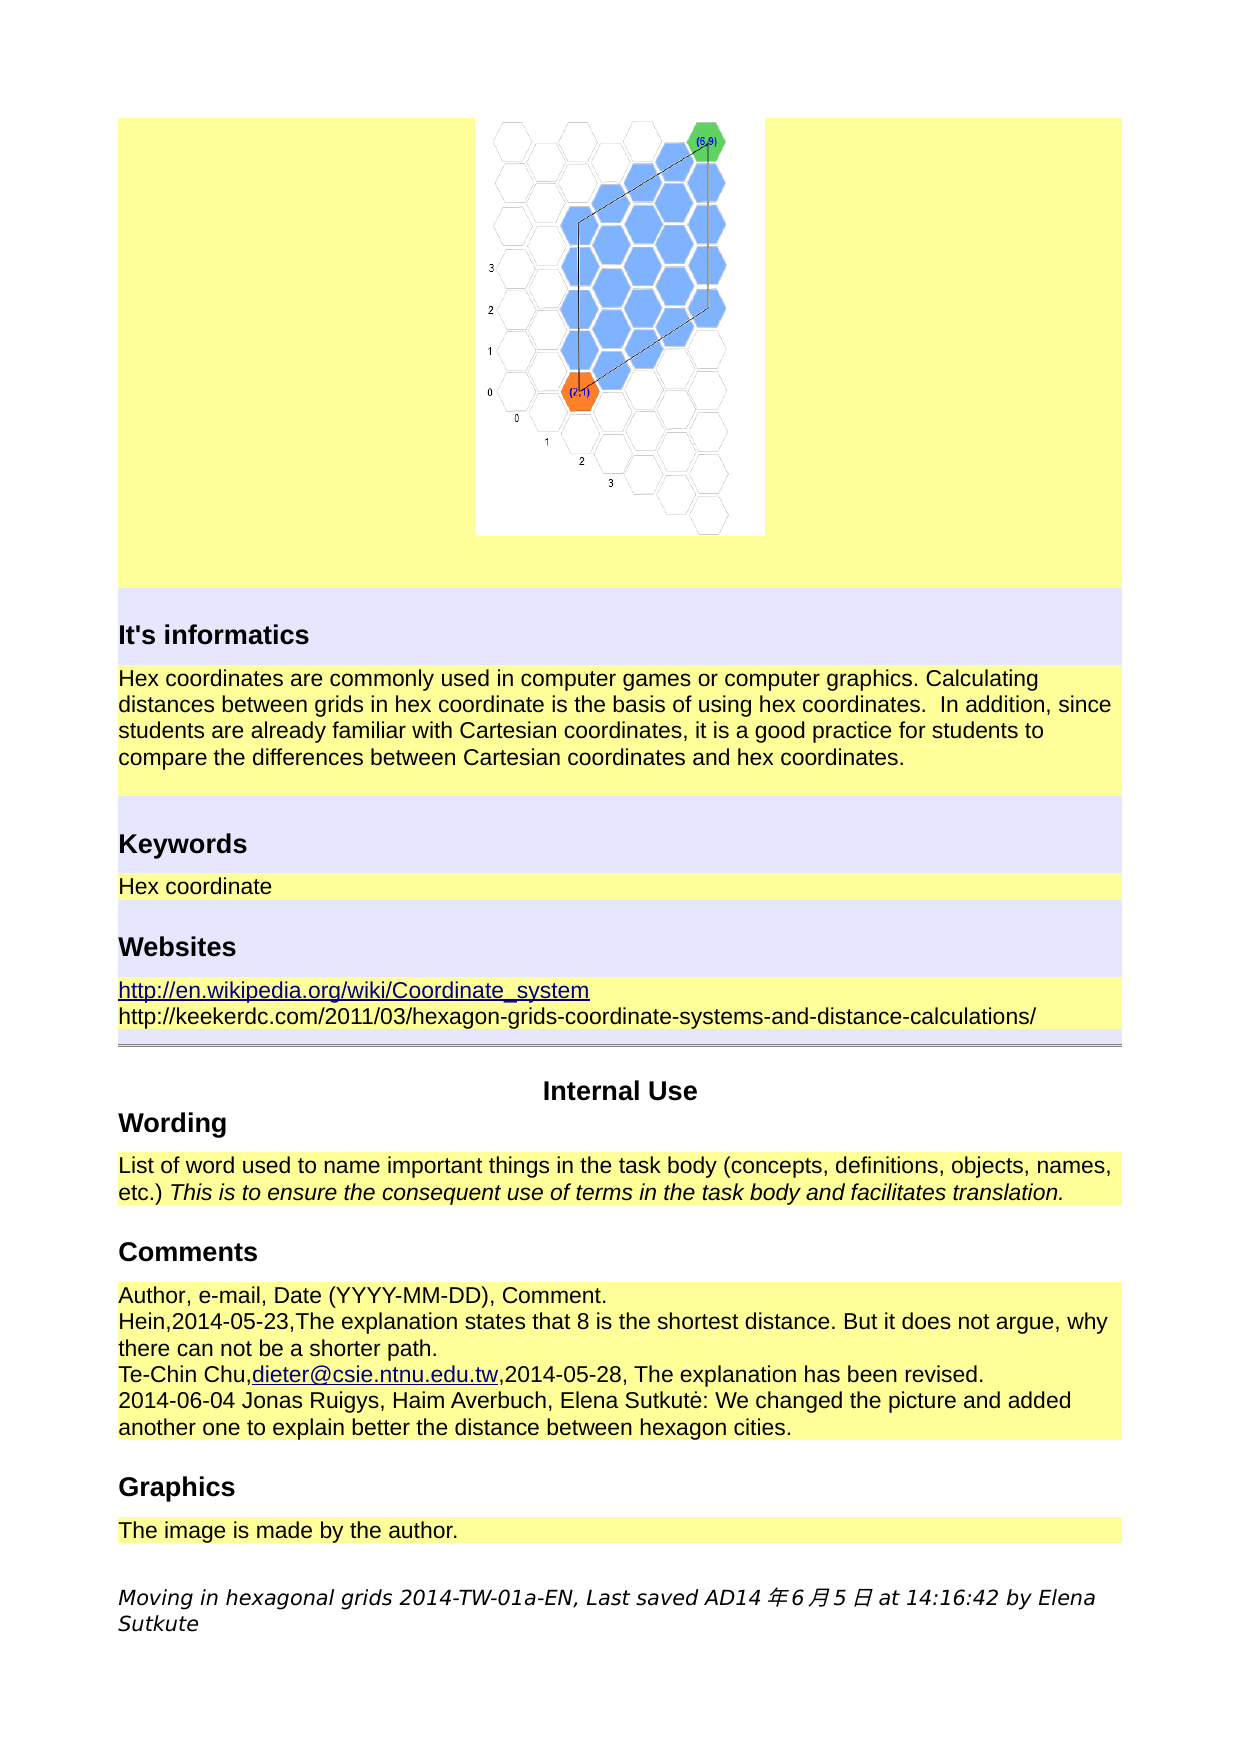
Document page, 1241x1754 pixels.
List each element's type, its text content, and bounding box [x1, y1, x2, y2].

subtitle Internal Use [118, 1075, 1122, 1107]
text Hein,2014-05-23,The explanation states that 8 is the shortest distance. But it does not argue, why there can not be a shorter path. [118, 1308, 1122, 1361]
subtitle Wording [118, 1107, 1122, 1138]
subtitle Websites [118, 931, 1122, 962]
text Author, e-mail, Date (YYYY-MM-DD), Comment. [118, 1282, 1122, 1308]
text Te-Chin Chu,dieter@csie.ntnu.edu.tw,2014-05-28, The explanation has been revised. [118, 1361, 1122, 1387]
text The image is made by the author. [118, 1517, 1122, 1543]
subtitle Comments [118, 1236, 1122, 1267]
text 2014-06-04 Jonas Ruigys, Haim Averbuch, Elena Sutkutė: We changed the picture and added another one to explain better the distance between hexagon cities. [118, 1387, 1122, 1440]
text Hex coordinates are commonly used in computer games or computer graphics. Calculating distances between grids in hex coordinate is the basis of using hex coordinates. In addition, since students are already familiar with Cartesian coordinates, it is a good practice for students to compare the differences between Cartesian coordinates and hex coordinates. [118, 665, 1122, 770]
text http://keekerdc.com/2011/03/hexagon-grids-coordinate-systems-and-distance-calculations/ [118, 1003, 1122, 1029]
text List of word used to name important things in the task body (concepts, definitions, objects, names, etc.) This is to ensure the consequent use of terms in the task body and facilitates translation. [118, 1152, 1122, 1205]
picture [475, 118, 765, 536]
text http://en.wikipedia.org/wiki/Coordinate_system [118, 977, 1122, 1003]
subtitle Graphics [118, 1471, 1122, 1502]
text Hex coordinate [118, 873, 1122, 900]
subtitle It's informatics [118, 619, 1122, 650]
subtitle Keywords [118, 828, 1122, 859]
